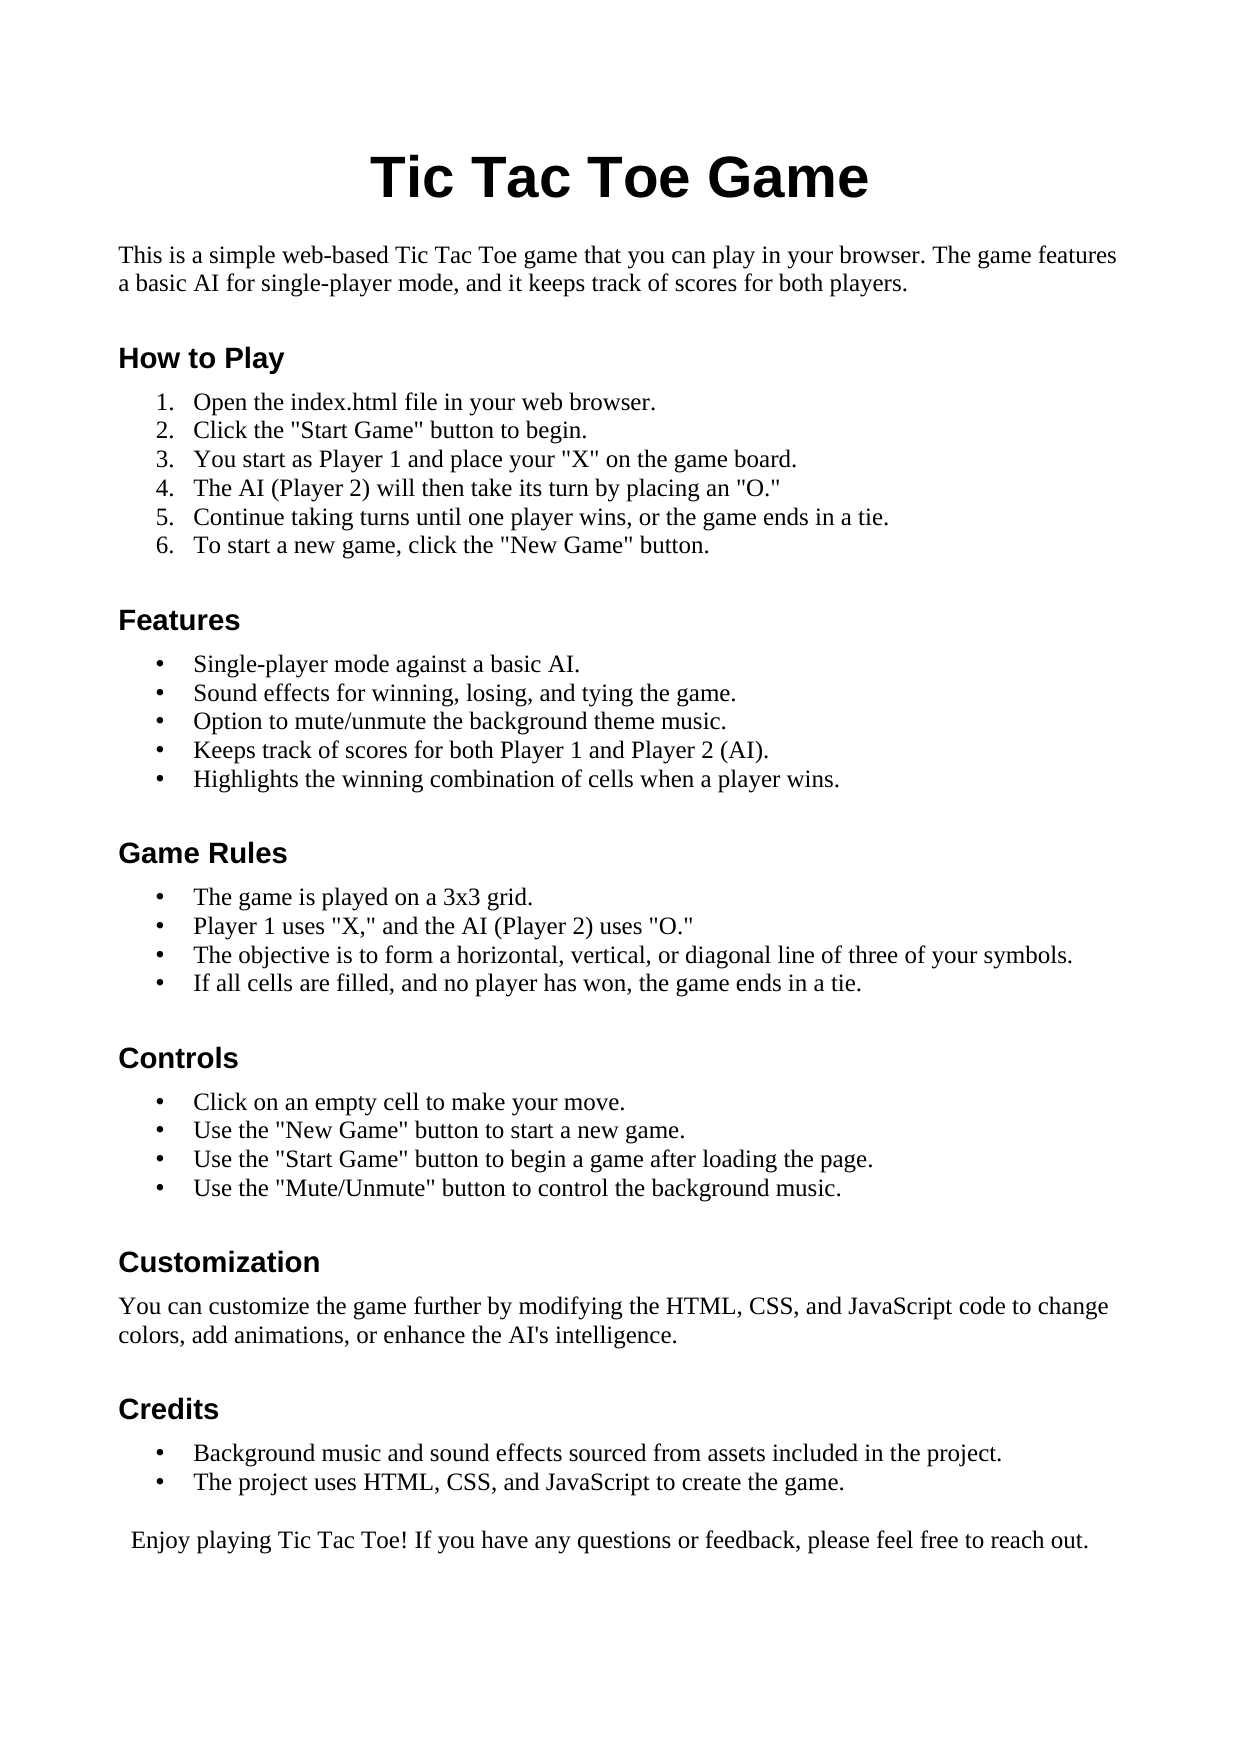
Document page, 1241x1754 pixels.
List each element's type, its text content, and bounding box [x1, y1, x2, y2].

subtitle Credits [118, 1392, 1122, 1426]
list The game is played on a 3x3 grid. [156, 882, 1122, 911]
list Highlights the winning combination of cells when a player wins. [156, 764, 1122, 793]
list Use the "Mute/Unmute" button to control the background music. [156, 1173, 1122, 1202]
subtitle How to Play [118, 341, 1122, 374]
text You can customize the game further by modifying the HTML, CSS, and JavaScript code to change colors, add animations, or enhance the AI's intelligence. [118, 1291, 1122, 1349]
text This is a simple web-based Tic Tac Toe game that you can play in your browser. The game features a basic AI for single-player mode, and it keeps track of scores for both players. [118, 240, 1122, 297]
list Open the index.html file in your web browser. [156, 387, 1122, 416]
subtitle Controls [118, 1041, 1122, 1074]
list Use the "New Game" button to start a new game. [156, 1116, 1122, 1144]
list Continue taking turns until one player wins, or the game ends in a tie. [156, 502, 1122, 531]
list The project uses HTML, CSS, and JavaScript to create the game. [156, 1467, 1122, 1496]
list Option to mute/unmute the background theme music. [156, 706, 1122, 735]
list You start as Player 1 and place your "X" on the game board. [156, 444, 1122, 473]
list Click on an empty cell to make your move. [156, 1087, 1122, 1116]
list Keeps track of scores for both Player 1 and Player 2 (AI). [156, 735, 1122, 764]
list The objective is to form a horizontal, vertical, or diagonal line of three of your symbols. [156, 940, 1122, 968]
subtitle Features [118, 603, 1122, 636]
list If all cells are filled, and no player has won, the game ends in a tie. [156, 968, 1122, 997]
list The AI (Player 2) will then take its turn by placing an "O." [156, 473, 1122, 502]
subtitle Customization [118, 1245, 1122, 1279]
list Player 1 uses "X," and the AI (Player 2) uses "O." [156, 911, 1122, 940]
list Single-player mode against a basic AI. [156, 649, 1122, 678]
list Use the "Start Game" button to begin a game after loading the page. [156, 1144, 1122, 1173]
text Enjoy playing Tic Tac Toe! If you have any questions or feedback, please feel free to reach out. [118, 1525, 1122, 1553]
title Tic Tac Toe Game [118, 143, 1122, 210]
list Click the "Start Game" button to begin. [156, 416, 1122, 444]
list Sound effects for winning, losing, and tying the game. [156, 678, 1122, 706]
list To start a new game, click the "New Game" button. [156, 531, 1122, 559]
list Background music and sound effects sourced from assets included in the project. [156, 1438, 1122, 1467]
subtitle Game Rules [118, 836, 1122, 870]
